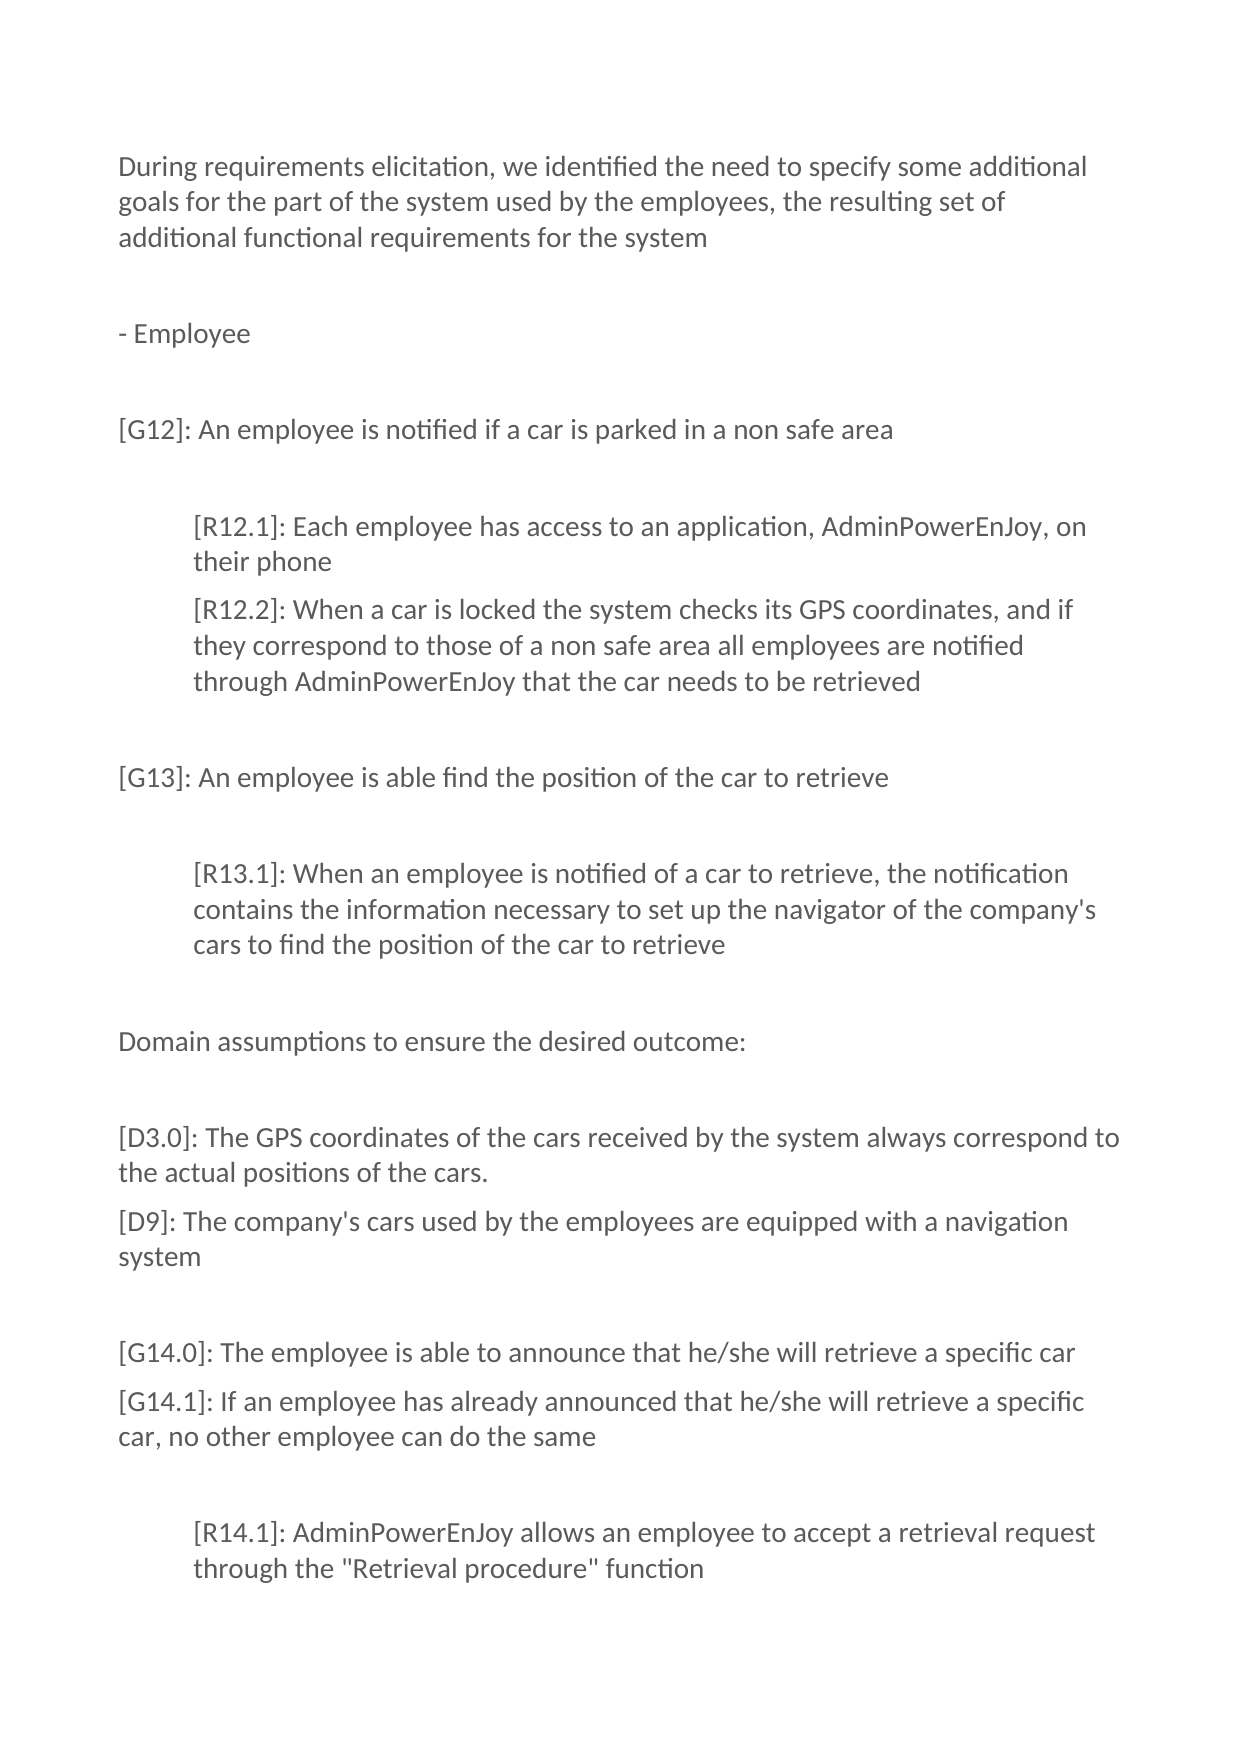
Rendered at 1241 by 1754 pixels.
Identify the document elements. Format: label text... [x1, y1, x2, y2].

subtitle [R12.2]: When a car is locked the system checks its GPS coordinates, and if they correspond to those of a non safe area all employees are notified through AdminPowerEnJoy that the car needs to be retrieved [118, 591, 1122, 698]
subtitle During requirements elicitation, we identified the need to specify some additional goals for the part of the system used by the employees, the resulting set of additional functional requirements for the system [118, 148, 1122, 254]
subtitle [D9]: The company's cars used by the employees are equipped with a navigation system [118, 1203, 1122, 1274]
subtitle [R12.1]: Each employee has access to an application, AdminPowerEnJoy, on their phone [118, 508, 1122, 579]
subtitle [G14.1]: If an employee has already announced that he/she will retrieve a specific car, no other employee can do the same [118, 1383, 1122, 1454]
subtitle [R13.1]: When an employee is notified of a car to retrieve, the notification contains the information necessary to set up the navigator of the company's cars to find the position of the car to retrieve [118, 855, 1122, 962]
subtitle [G13]: An employee is able find the position of the car to retrieve [118, 759, 1122, 794]
subtitle [D3.0]: The GPS coordinates of the cars received by the system always correspond to the actual positions of the cars. [118, 1119, 1122, 1190]
subtitle Domain assumptions to ensure the desired outcome: [118, 1023, 1122, 1058]
subtitle [R14.1]: AdminPowerEnJoy allows an employee to accept a retrieval request through the "Retrieval procedure" function [118, 1514, 1122, 1586]
subtitle - Employee [118, 315, 1122, 351]
subtitle [G14.0]: The employee is able to announce that he/she will retrieve a specific car [118, 1334, 1122, 1370]
subtitle [G12]: An employee is notified if a car is parked in a non safe area [118, 411, 1122, 447]
